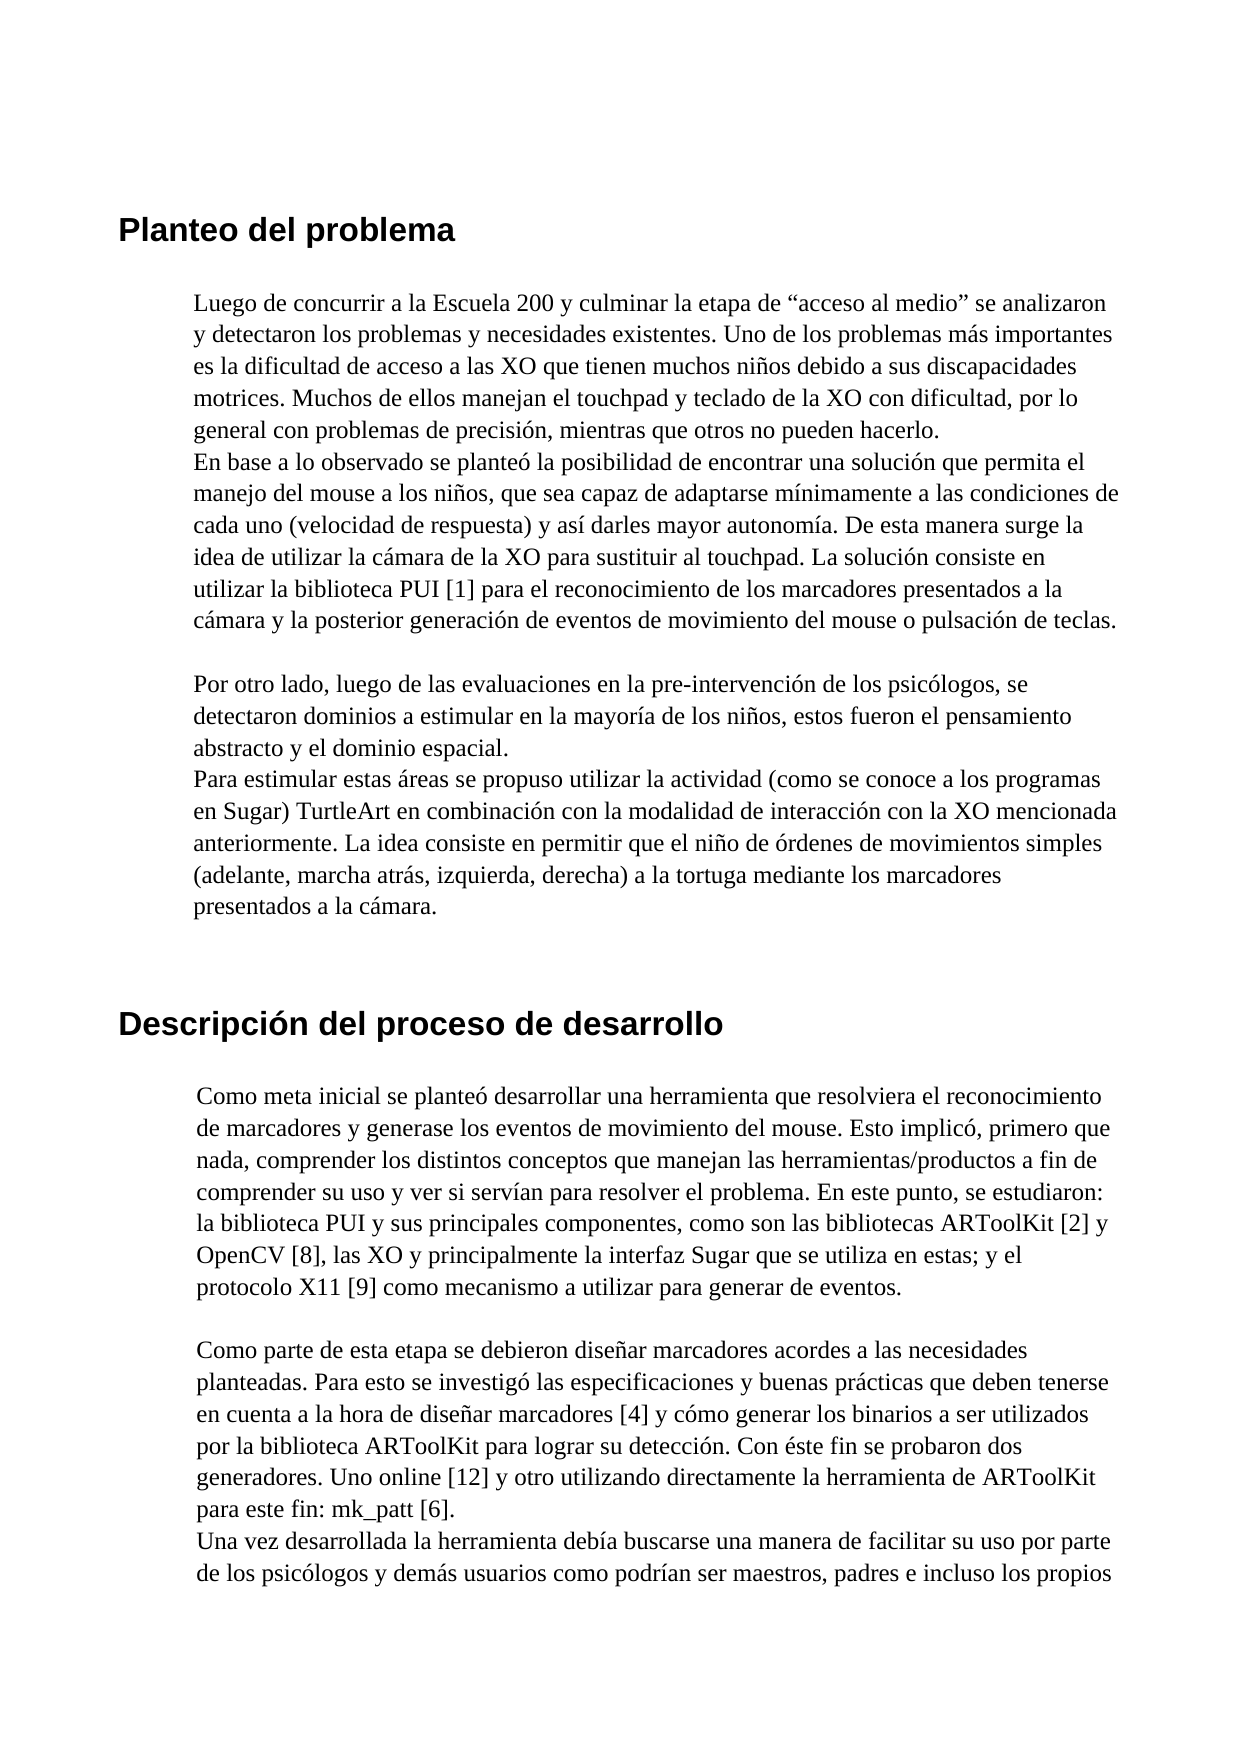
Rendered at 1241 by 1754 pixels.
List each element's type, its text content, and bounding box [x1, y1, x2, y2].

text Como meta inicial se planteó desarrollar una herramienta que resolviera el reconocimiento de marcadores y generase los eventos de movimiento del mouse. Esto implicó, primero que nada, comprender los distintos conceptos que manejan las herramientas/productos a fin de comprender su uso y ver si servían para resolver el problema. En este punto, se estudiaron: la biblioteca PUI y sus principales componentes, como son las bibliotecas ARToolKit [2] y OpenCV [8], las XO y principalmente la interfaz Sugar que se utiliza en estas; y el protocolo X11 [9] como mecanismo a utilizar para generar de eventos. [196, 1082, 1122, 1301]
text En base a lo observado se planteó la posibilidad de encontrar una solución que permita el manejo del mouse a los niños, que sea capaz de adaptarse mínimamente a las condiciones de cada uno (velocidad de respuesta) y así darles mayor autonomía. De esta manera surge la idea de utilizar la cámara de la XO para sustituir al touchpad. La solución consiste en utilizar la biblioteca PUI [1] para el reconocimiento de los marcadores presentados a la cámara y la posterior generación de eventos de movimiento del mouse o pulsación de teclas. [193, 448, 1122, 634]
text Por otro lado, luego de las evaluaciones en la pre-intervención de los psicólogos, se detectaron dominios a estimular en la mayoría de los niños, estos fueron el pensamiento abstracto y el dominio espacial. [193, 670, 1122, 761]
text Una vez desarrollada la herramienta debía buscarse una manera de facilitar su uso por parte de los psicólogos y demás usuarios como podrían ser maestros, padres e incluso los propios [196, 1527, 1122, 1587]
subtitle Descripción del proceso de desarrollo [118, 1005, 1122, 1042]
text Luego de concurrir a la Escuela 200 y culminar la etapa de “acceso al medio” se analizaron y detectaron los problemas y necesidades existentes. Uno de los problemas más importantes es la dificultad de acceso a las XO que tienen muchos niños debido a sus discapacidades motrices. Muchos de ellos manejan el touchpad y teclado de la XO con dificultad, por lo general con problemas de precisión, mientras que otros no pueden hacerlo. [193, 289, 1122, 444]
text Para estimular estas áreas se propuso utilizar la actividad (como se conoce a los programas en Sugar) TurtleArt en combinación con la modalidad de interacción con la XO mencionada anteriormente. La idea consiste en permitir que el niño de órdenes de movimientos simples (adelante, marcha atrás, izquierda, derecha) a la tortuga mediante los marcadores presentados a la cámara. [193, 765, 1122, 920]
subtitle Planteo del problema [118, 211, 1122, 248]
text Como parte de esta etapa se debieron diseñar marcadores acordes a las necesidades planteadas. Para esto se investigó las especificaciones y buenas prácticas que deben tenerse en cuenta a la hora de diseñar marcadores [4] y cómo generar los binarios a ser utilizados por la biblioteca ARToolKit para lograr su detección. Con éste fin se probaron dos generadores. Uno online [12] y otro utilizando directamente la herramienta de ARToolKit para este fin: mk_patt [6]. [196, 1336, 1122, 1523]
